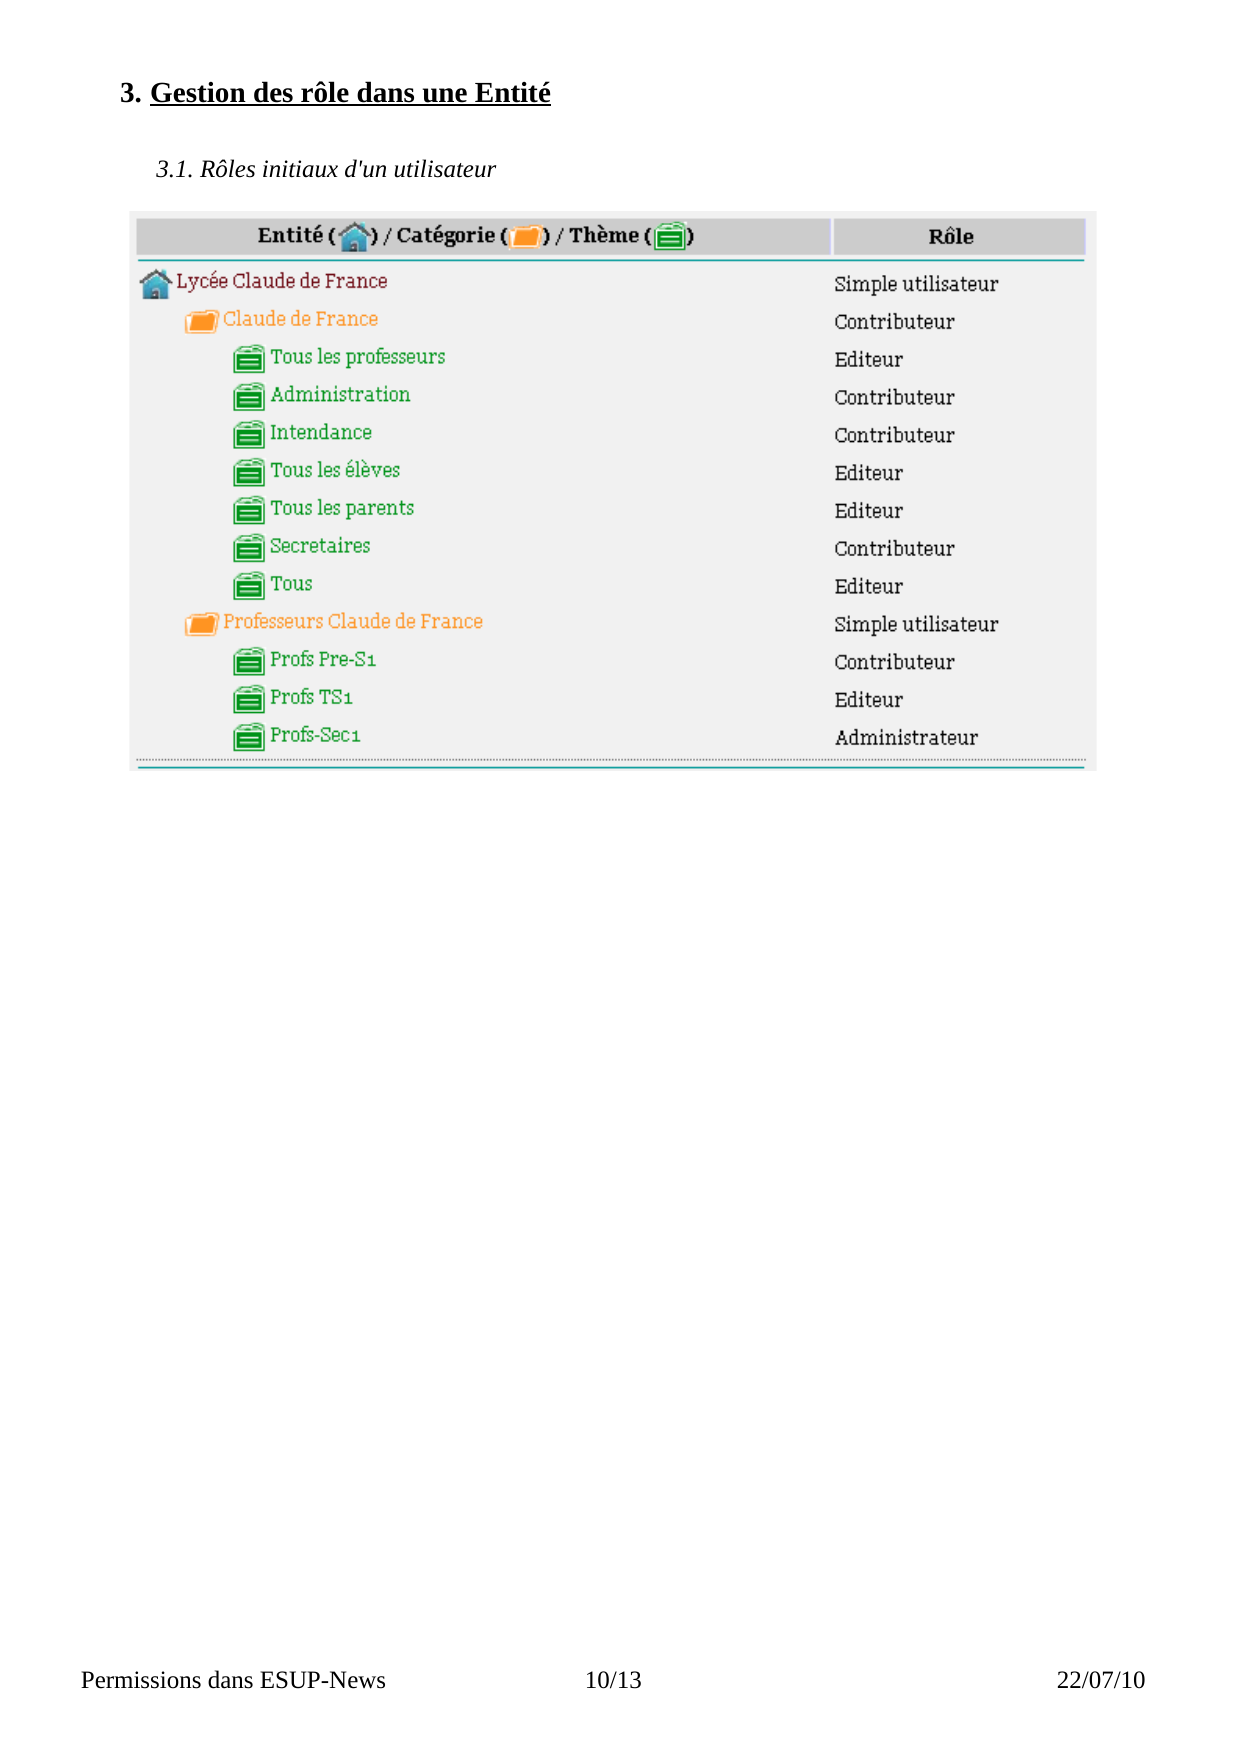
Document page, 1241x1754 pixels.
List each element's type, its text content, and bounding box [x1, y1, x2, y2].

subtitle Rôles initiaux d'un utilisateur [150, 154, 1151, 183]
subtitle Gestion des rôle dans une Entité [112, 75, 1151, 108]
